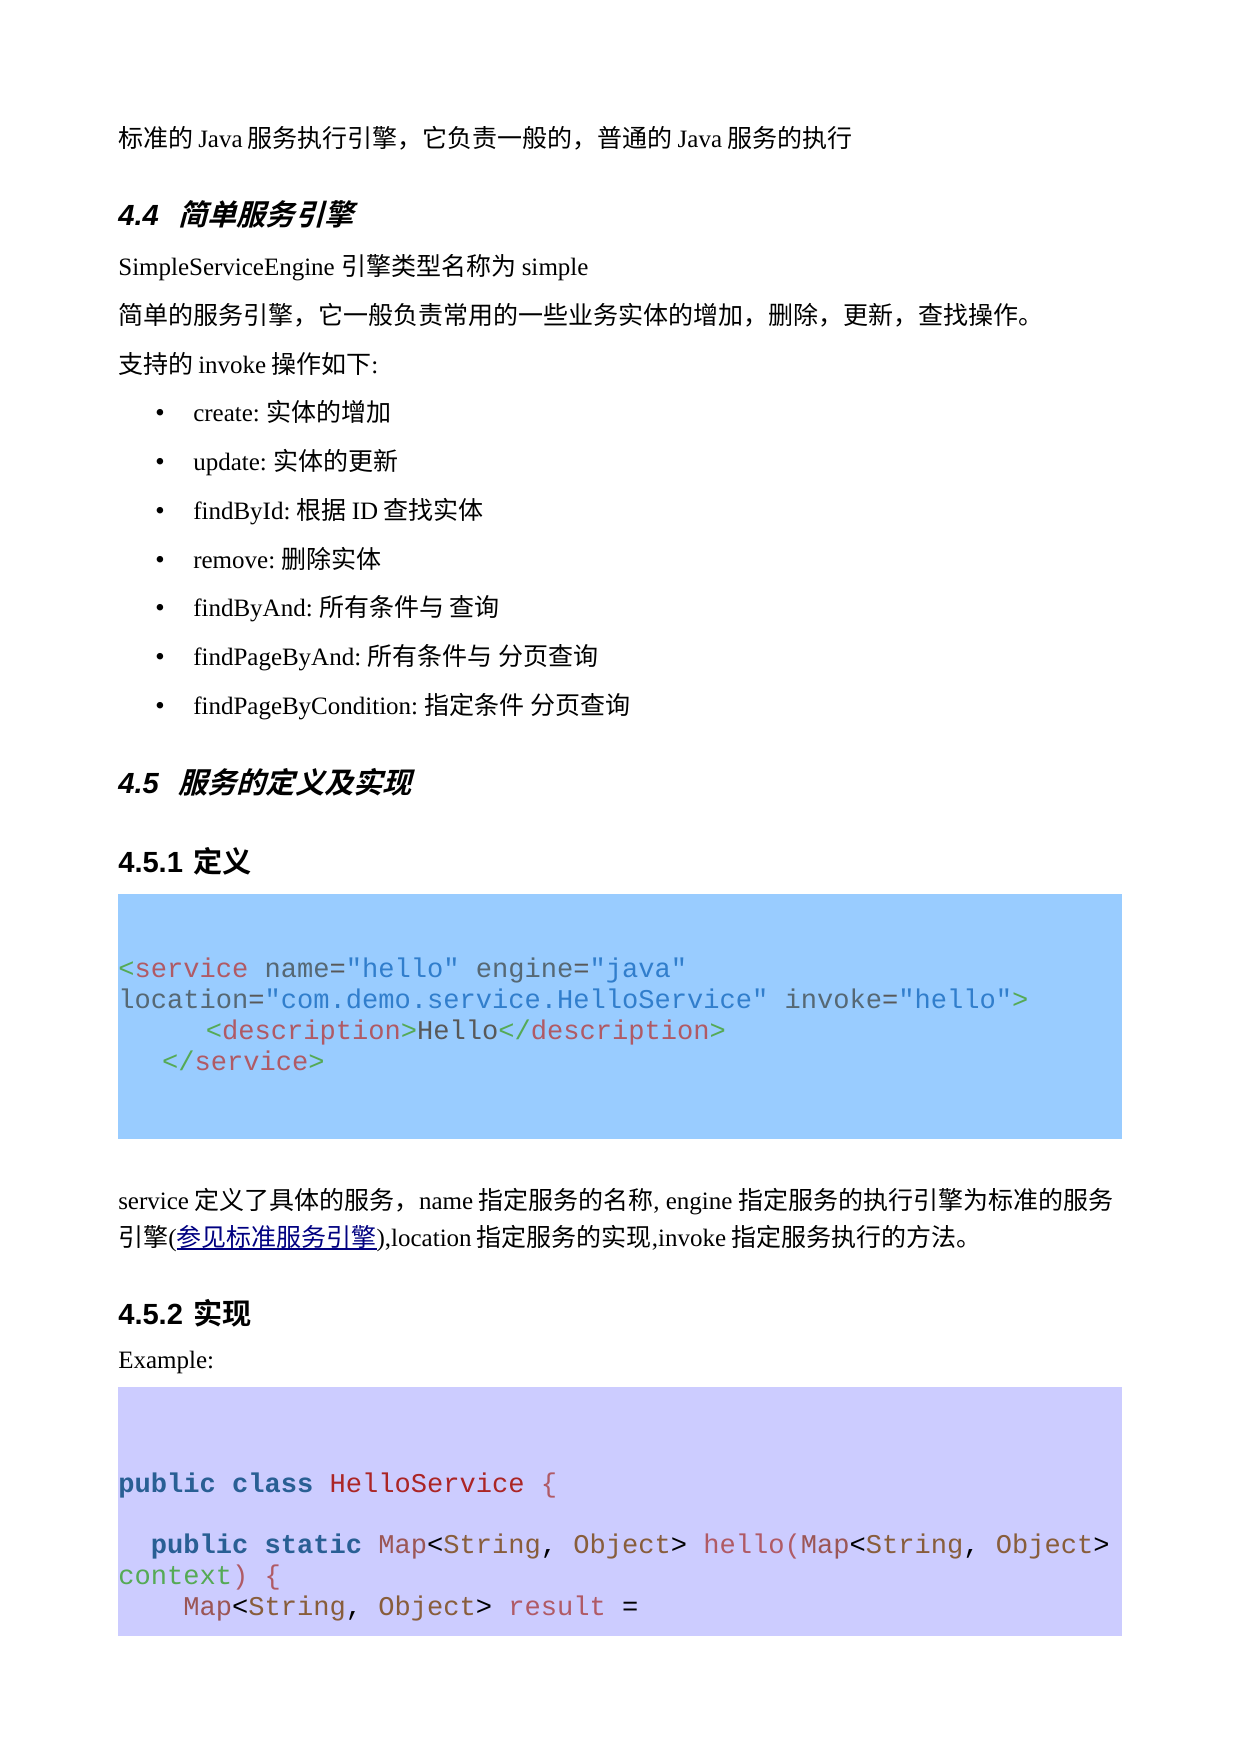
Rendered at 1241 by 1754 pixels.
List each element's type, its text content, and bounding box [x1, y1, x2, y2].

text 标准的Java服务执行引擎，它负责一般的，普通的Java服务的执行 [118, 118, 1122, 154]
text </service> [118, 1047, 1122, 1078]
text public static Map<String, Object> hello(Map<String, Object> context) { [118, 1531, 1122, 1592]
list remove: 删除实体 [156, 539, 1122, 575]
list update: 实体的更新 [156, 442, 1122, 478]
list create: 实体的增加 [156, 393, 1122, 429]
subtitle 服务的定义及实现 [118, 759, 1122, 801]
text <service name="hello" engine="java" location="com.demo.service.HelloService" invoke="hello"> [118, 955, 1122, 1017]
text Map<String, Object> result = [118, 1592, 1122, 1623]
subtitle 实现 [118, 1291, 1122, 1333]
text 简单的服务引擎，它一般负责常用的一些业务实体的增加，删除，更新，查找操作。 [118, 295, 1122, 332]
list findByAnd: 所有条件与 查询 [156, 588, 1122, 624]
text service定义了具体的服务，name指定服务的名称, engine 指定服务的执行引擎为标准的服务引擎(参见标准服务引擎),location指定服务的实现,invoke指定服务执行的方法。 [118, 1181, 1122, 1253]
subtitle 定义 [118, 839, 1122, 881]
text public class HelloService { [118, 1469, 1122, 1500]
text <description>Hello</description> [118, 1017, 1122, 1047]
list findById: 根据ID查找实体 [156, 490, 1122, 527]
subtitle 简单服务引擎 [118, 192, 1122, 234]
text Example: [118, 1346, 1122, 1374]
list findPageByAnd: 所有条件与 分页查询 [156, 637, 1122, 673]
text SimpleServiceEngine 引擎类型名称为 simple [118, 247, 1122, 283]
list findPageByCondition: 指定条件 分页查询 [156, 685, 1122, 722]
text 支持的invoke操作如下: [118, 344, 1122, 380]
